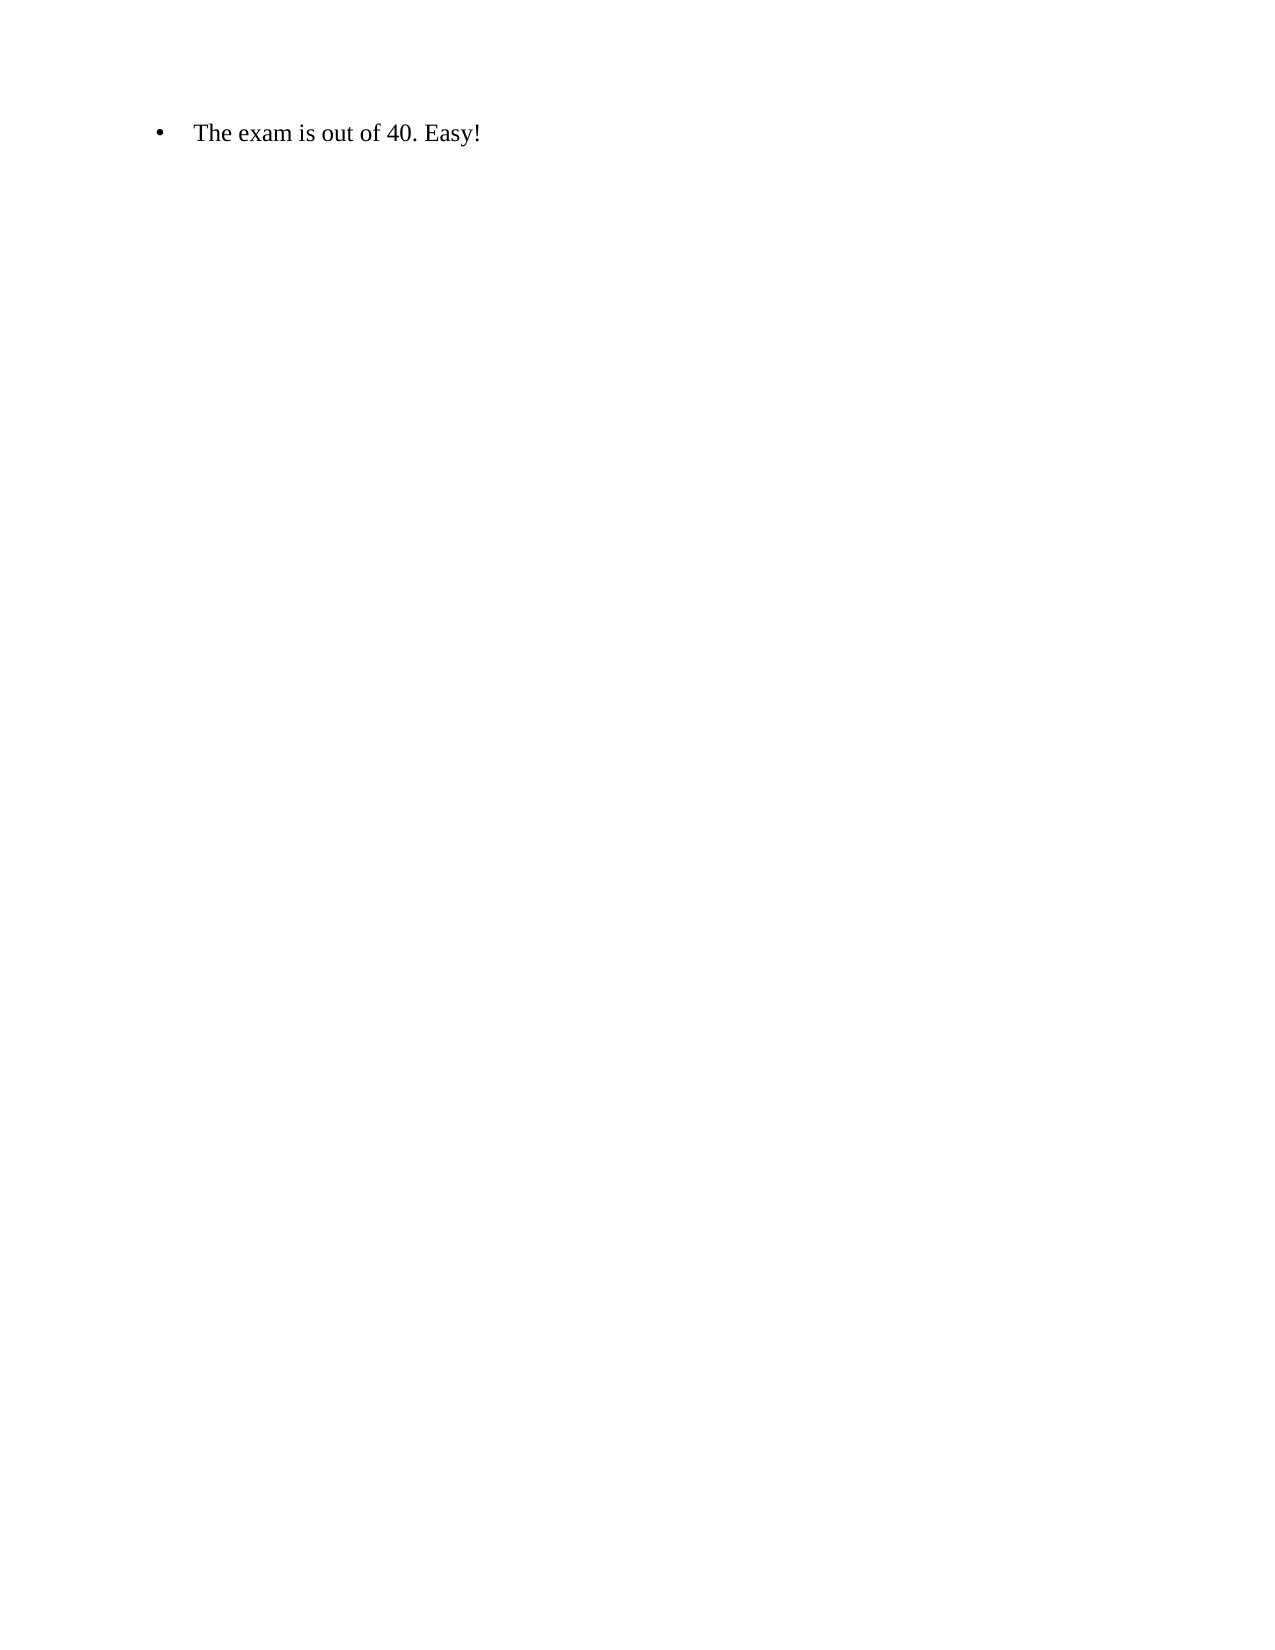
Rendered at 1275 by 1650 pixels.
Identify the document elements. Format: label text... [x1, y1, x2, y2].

list The exam is out of 40. Easy! [156, 118, 1157, 147]
